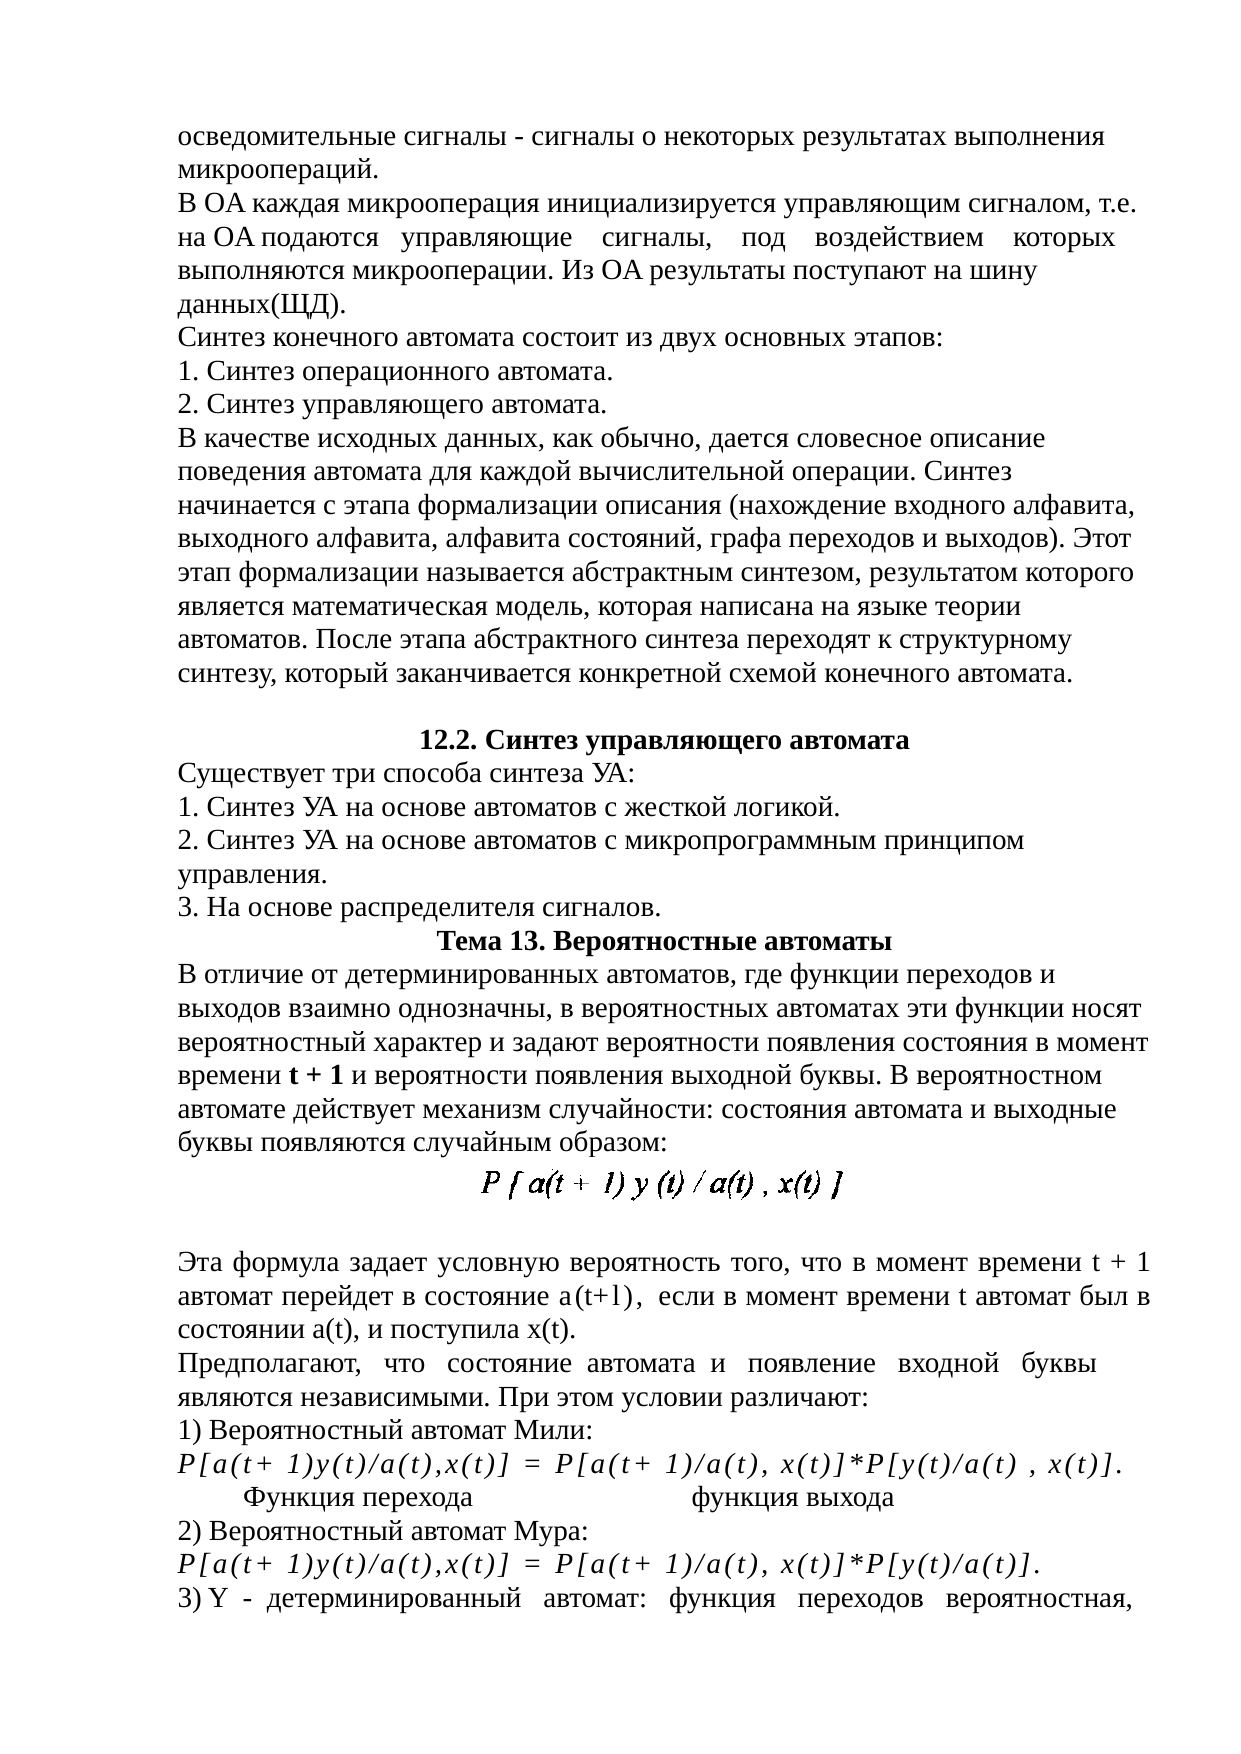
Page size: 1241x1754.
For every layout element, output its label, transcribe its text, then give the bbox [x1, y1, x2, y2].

text 1. Синтез операционного автомата. [177, 353, 1152, 386]
text Предполагают, что состояние автомата и появление входной буквы являются независимыми. При этом условии различают: [177, 1345, 1152, 1412]
text 2. Синтез управляющего автомата. [177, 386, 1152, 420]
text 1. Синтез УА на основе автоматов с жесткой логикой. [177, 789, 1152, 822]
text 2) Вероятностный автомат Мура: [177, 1513, 1152, 1546]
text 3) Y - детерминированный автомат: функция переходов вероятностная, [177, 1580, 1152, 1613]
text В отличие от детерминированных автоматов, где функции переходов и выходов взаимно однозначны, в вероятностных автоматах эти функции носят вероятностный характер и задают вероятности появления состояния в момент времени t + 1 и вероятности появления выходной буквы. В вероятностном автомате действует механизм случайности: состояния автомата и выходные буквы появляются случайным образом: [177, 957, 1152, 1158]
text В OA каждая микрооперация инициализируется управляющим сигналом, т.е. на OA подаются управляющие сигналы, под воздействием которых выполняются микрооперации. Из OA результаты поступают на шину данных(ЩД). [177, 185, 1152, 319]
text Тема 13. Вероятностные автоматы [177, 923, 1152, 957]
text P[a(t+ 1)y(t)/a(t),x(t)] = P[a(t+ 1)/a(t), x(t)]*P[y(t)/a(t)]. [177, 1546, 1152, 1580]
text 12.2. Синтез управляющего автомата [177, 722, 1152, 755]
text Существует три способа синтеза УА: [177, 755, 1152, 789]
text 1) Вероятностный автомат Мили: [177, 1412, 1152, 1446]
text осведомительные сигналы - сигналы о некоторых результатах выполнения микроопераций. [177, 118, 1152, 185]
text В качестве исходных данных, как обычно, дается словесное описание поведения автомата для каждой вычислительной операции. Синтез начинается с этапа формализации описания (нахождение входного алфавита, выходного алфавита, алфавита состояний, графа переходов и выходов). Этот этап формализации называется абстрактным синтезом, результатом которого является математическая модель, которая написана на языке теории автоматов. После этапа абстрактного синтеза переходят к структурному синтезу, который заканчивается конкретной схемой конечного автомата. [177, 420, 1152, 688]
text P[a(t+ 1)y(t)/a(t),x(t)] = P[a(t+ 1)/a(t), x(t)]*P[y(t)/a(t) , x(t)]. [177, 1446, 1152, 1479]
text Эта формула задает условную вероятность того, что в момент времени t + 1 автомат перейдет в состояние a(t+l), если в момент времени t автомат был в состоянии a(t), и поступила x(t). [177, 1244, 1152, 1345]
picture [470, 1157, 859, 1210]
text 3. На основе распределителя сигналов. [177, 889, 1152, 923]
text Синтез конечного автомата состоит из двух основных этапов: [177, 319, 1152, 353]
text Функция перехода функция выхода [177, 1479, 1152, 1513]
text 2. Синтез УА на основе автоматов с микропрограммным принципом управления. [177, 822, 1152, 889]
